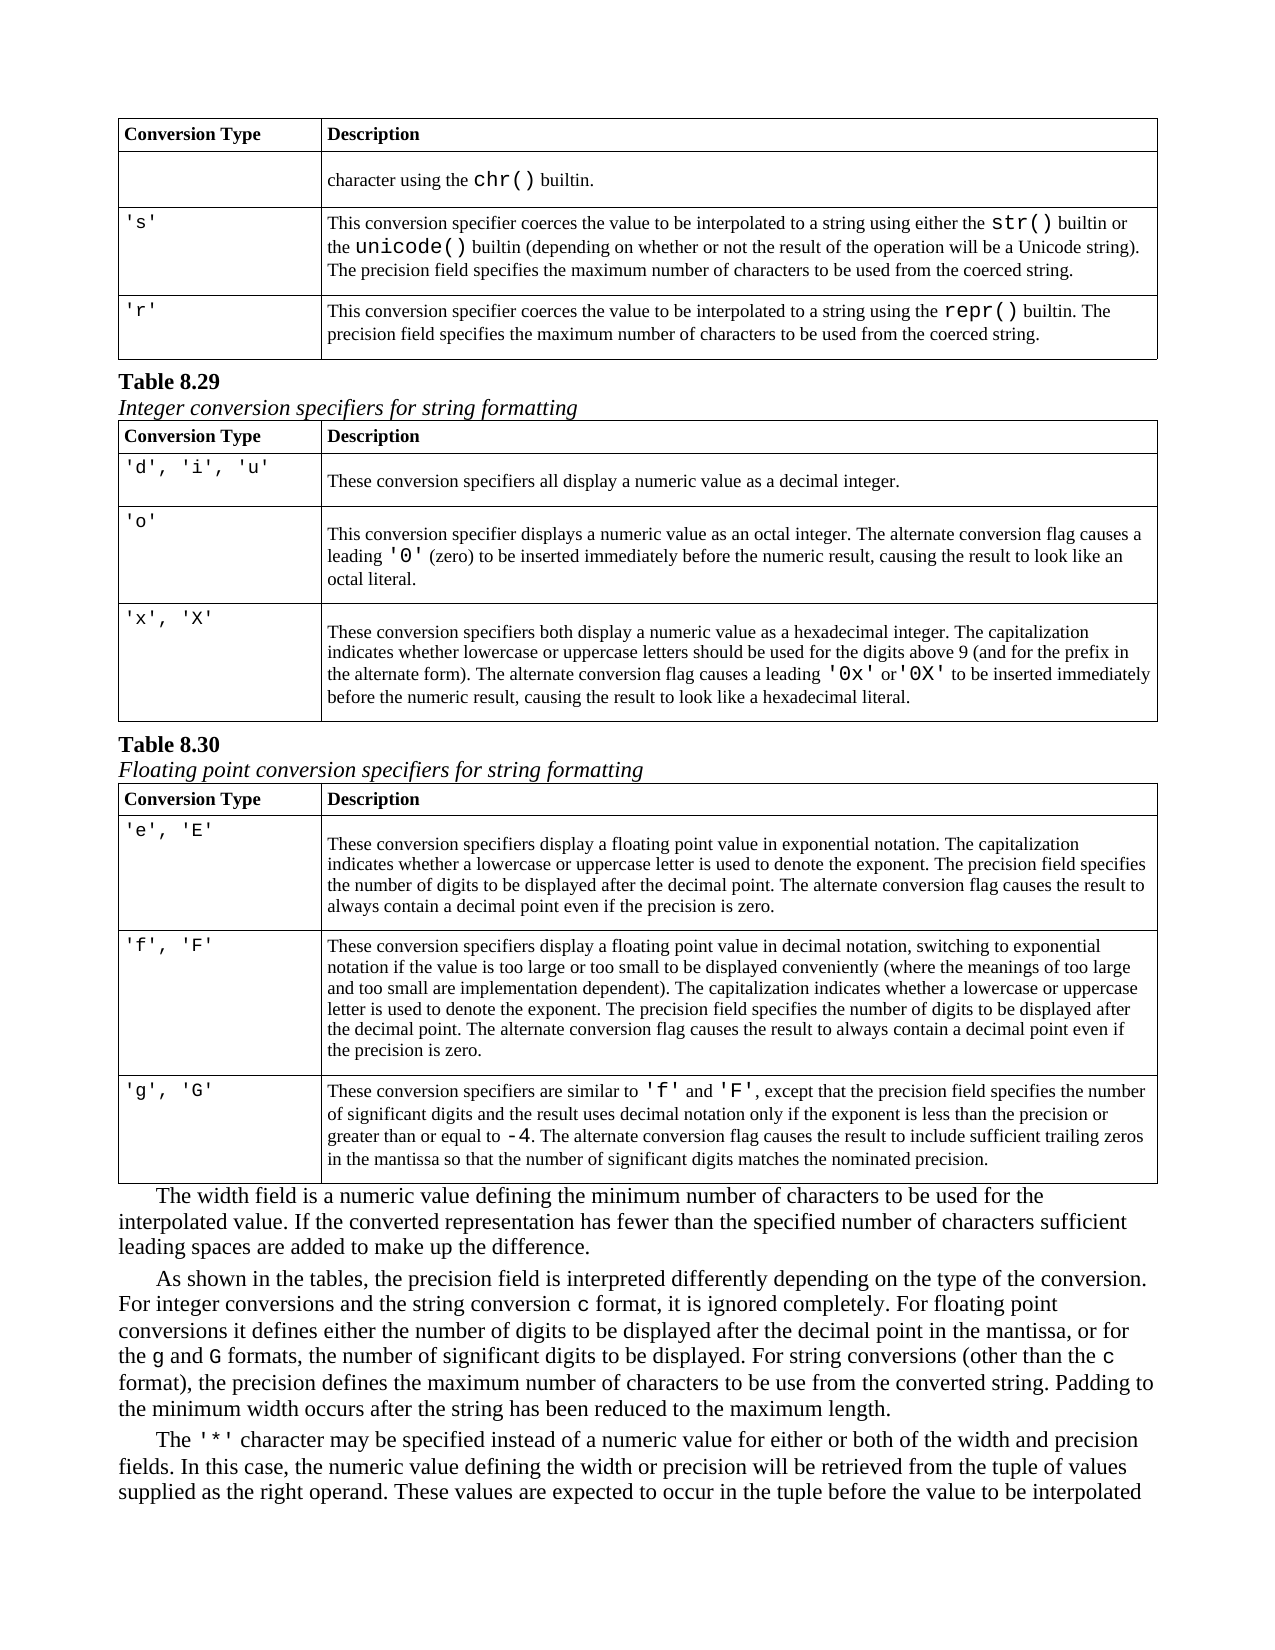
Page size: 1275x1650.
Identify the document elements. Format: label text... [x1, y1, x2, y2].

table_header Conversion Type [119, 119, 321, 151]
table_cell These conversion specifiers all display a numeric value as a decimal integer. [322, 454, 1157, 506]
text Integer conversion specifiers for string formatting [118, 395, 1157, 420]
table_cell 's' [119, 208, 321, 294]
text The width field is a numeric value defining the minimum number of characters to be used for the interpolated value. If the converted representation has fewer than the specified number of characters sufficient leading spaces are added to make up the difference. [118, 1184, 1157, 1260]
table_cell 'd', 'i', 'u' [119, 454, 321, 506]
table_cell These conversion specifiers display a floating point value in exponential notation. The capitalization indicates whether a lowercase or uppercase letter is used to denote the exponent. The precision field specifies the number of digits to be displayed after the decimal point. The alternate conversion flag causes the result to always contain a decimal point even if the precision is zero. [322, 816, 1157, 930]
table_cell 'r' [119, 296, 321, 359]
table_cell 'x', 'X' [119, 604, 321, 721]
table_cell These conversion specifiers are similar to 'f' and 'F', except that the precision field specifies the number of significant digits and the result uses decimal notation only if the exponent is less than the precision or greater than or equal to -4. The alternate conversion flag causes the result to include sufficient trailing zeros in the mantissa so that the number of significant digits matches the nominated precision. [322, 1076, 1157, 1183]
table_cell 'o' [119, 507, 321, 603]
table_header Description [322, 784, 1157, 815]
table_cell 'e', 'E' [119, 816, 321, 930]
text Table 8.29 [118, 369, 1157, 395]
text Floating point conversion specifiers for string formatting [118, 757, 1157, 783]
table_cell This conversion specifier coerces the value to be interpolated to a string using either the str() builtin or the unicode() builtin (depending on whether or not the result of the operation will be a Unicode string). The precision field specifies the maximum number of characters to be used from the coerced string. [322, 208, 1157, 294]
table_header Description [322, 119, 1157, 151]
table_cell These conversion specifiers display a floating point value in decimal notation, switching to exponential notation if the value is too large or too small to be displayed conveniently (where the meanings of too large and too small are implementation dependent). The capitalization indicates whether a lowercase or uppercase letter is used to denote the exponent. The precision field specifies the number of digits to be displayed after the decimal point. The alternate conversion flag causes the result to always contain a decimal point even if the precision is zero. [322, 931, 1157, 1075]
table_cell [119, 152, 321, 207]
table_cell 'g', 'G' [119, 1076, 321, 1183]
table_cell This conversion specifier displays a numeric value as an octal integer. The alternate conversion flag causes a leading '0' (zero) to be inserted immediately before the numeric result, causing the result to look like an octal literal. [322, 507, 1157, 603]
table_header Conversion Type [119, 421, 321, 452]
table_cell 'f', 'F' [119, 931, 321, 1075]
table_header Conversion Type [119, 784, 321, 815]
table_cell This conversion specifier coerces the value to be interpolated to a string using the repr() builtin. The precision field specifies the maximum number of characters to be used from the coerced string. [322, 296, 1157, 359]
text As shown in the tables, the precision field is interpreted differently depending on the type of the conversion. For integer conversions and the string conversion c format, it is ignored completely. For floating point conversions it defines either the number of digits to be displayed after the decimal point in the mantissa, or for the g and G formats, the number of significant digits to be displayed. For string conversions (other than the c format), the precision defines the maximum number of characters to be use from the converted string. Padding to the minimum width occurs after the string has been reduced to the maximum length. [118, 1266, 1157, 1421]
table_cell character using the chr() builtin. [322, 152, 1157, 207]
text The '*' character may be specified instead of a numeric value for either or both of the width and precision fields. In this case, the numeric value defining the width or precision will be retrieved from the tuple of values supplied as the right operand. These values are expected to occur in the tuple before the value to be interpolated [118, 1427, 1157, 1505]
table_cell These conversion specifiers both display a numeric value as a hexadecimal integer. The capitalization indicates whether lowercase or uppercase letters should be used for the digits above 9 (and for the prefix in the alternate form). The alternate conversion flag causes a leading '0x' or'0X' to be inserted immediately before the numeric result, causing the result to look like a hexadecimal literal. [322, 604, 1157, 721]
text Table 8.30 [118, 732, 1157, 757]
table_header Description [322, 421, 1157, 452]
